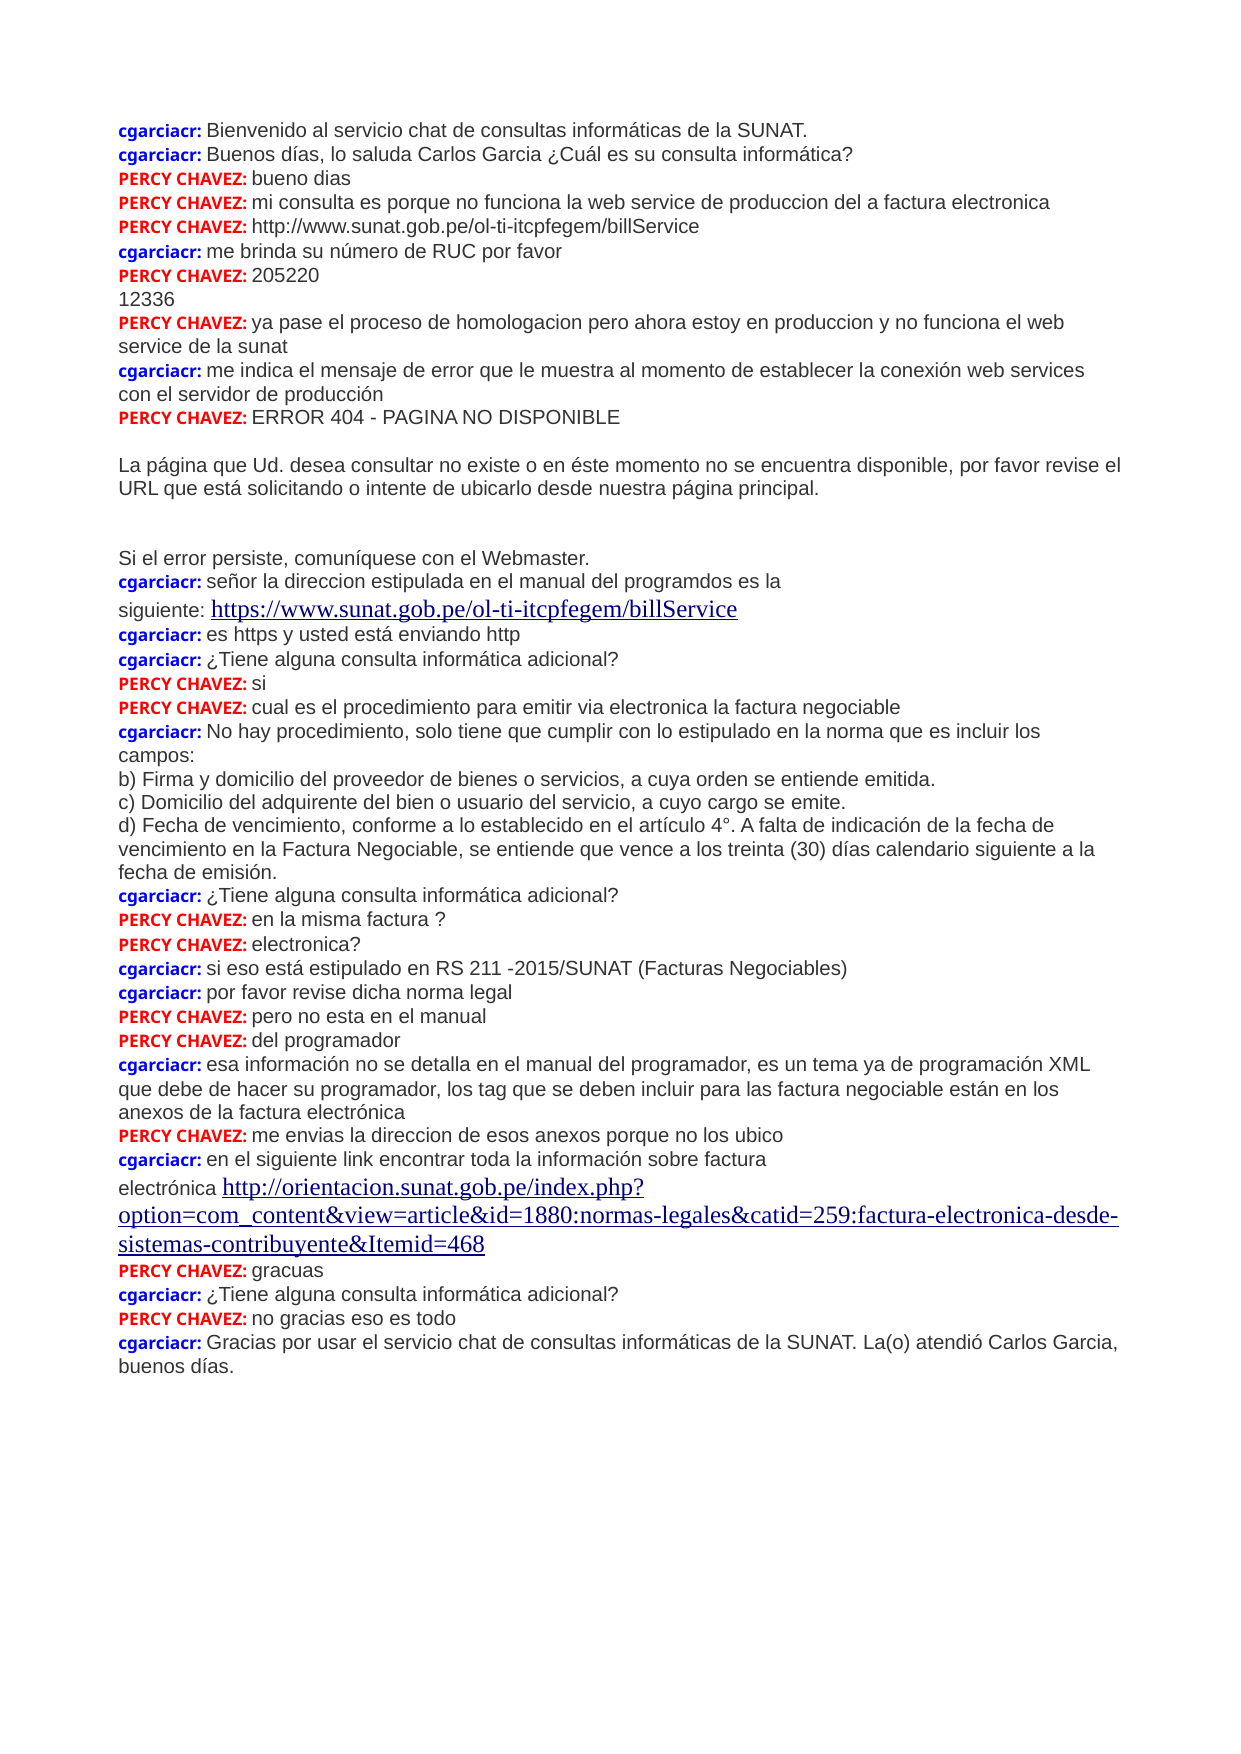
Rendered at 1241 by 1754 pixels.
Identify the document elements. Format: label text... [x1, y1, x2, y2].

text cgarciacr: por favor revise dicha norma legal [118, 980, 1122, 1004]
text PERCY CHAVEZ: 205220 12336 [118, 263, 1122, 311]
text cgarciacr: ¿Tiene alguna consulta informática adicional? [118, 883, 1122, 908]
text PERCY CHAVEZ: si [118, 671, 1122, 695]
text PERCY CHAVEZ: gracuas [118, 1258, 1122, 1282]
text PERCY CHAVEZ: ERROR 404 - PAGINA NO DISPONIBLE La página que Ud. desea consultar no existe o en éste momento no se encuentra disponible, por favor revise el URL que está solicitando o intente de ubicarlo desde nuestra página principal. Si el error persiste, comuníquese con el Webmaster. [118, 406, 1122, 570]
text cgarciacr: me indica el mensaje de error que le muestra al momento de establecer la conexión web services con el servidor de producción [118, 358, 1122, 406]
text cgarciacr: Buenos días, lo saluda Carlos Garcia ¿Cuál es su consulta informática? [118, 142, 1122, 166]
text PERCY CHAVEZ: mi consulta es porque no funciona la web service de produccion del a factura electronica [118, 191, 1122, 215]
text cgarciacr: Bienvenido al servicio chat de consultas informáticas de la SUNAT. [118, 118, 1122, 142]
text PERCY CHAVEZ: no gracias eso es todo [118, 1306, 1122, 1331]
text PERCY CHAVEZ: del programador [118, 1028, 1122, 1053]
text cgarciacr: ¿Tiene alguna consulta informática adicional? [118, 647, 1122, 671]
text PERCY CHAVEZ: en la misma factura ? [118, 908, 1122, 932]
text PERCY CHAVEZ: bueno dias [118, 166, 1122, 191]
text cgarciacr: en el siguiente link encontrar toda la información sobre factura electrónica http://orientacion.sunat.gob.pe/index.php?option=com_content&view=article&id=1880:normas-legales&catid=259:factura-electronica-desde-sistemas-contribuyente&Itemid=468 [118, 1148, 1122, 1258]
text cgarciacr: es https y usted está enviando http [118, 623, 1122, 647]
text PERCY CHAVEZ: me envias la direccion de esos anexos porque no los ubico [118, 1123, 1122, 1148]
text cgarciacr: me brinda su número de RUC por favor [118, 239, 1122, 263]
text cgarciacr: señor la direccion estipulada en el manual del programdos es la siguiente: https://www.sunat.gob.pe/ol-ti-itcpfegem/billService [118, 570, 1122, 623]
text cgarciacr: ¿Tiene alguna consulta informática adicional? [118, 1282, 1122, 1306]
text cgarciacr: No hay procedimiento, solo tiene que cumplir con lo estipulado en la norma que es incluir los campos: b) Firma y domicilio del proveedor de bienes o servicios, a cuya orden se entiende emitida. c) Domicilio del adquirente del bien o usuario del servicio, a cuyo cargo se emite. d) Fecha de vencimiento, conforme a lo establecido en el artículo 4°. A falta de indicación de la fecha de vencimiento en la Factura Negociable, se entiende que vence a los treinta (30) días calendario siguiente a la fecha de emisión. [118, 719, 1122, 883]
text PERCY CHAVEZ: http://www.sunat.gob.pe/ol-ti-itcpfegem/billService [118, 215, 1122, 239]
text PERCY CHAVEZ: cual es el procedimiento para emitir via electronica la factura negociable [118, 695, 1122, 719]
text PERCY CHAVEZ: electronica? [118, 932, 1122, 956]
text cgarciacr: esa información no se detalla en el manual del programador, es un tema ya de programación XML que debe de hacer su programador, los tag que se deben incluir para las factura negociable están en los anexos de la factura electrónica [118, 1053, 1122, 1123]
text cgarciacr: si eso está estipulado en RS 211 -2015/SUNAT (Facturas Negociables) [118, 956, 1122, 980]
text cgarciacr: Gracias por usar el servicio chat de consultas informáticas de la SUNAT. La(o) atendió Carlos Garcia, buenos días. [118, 1331, 1122, 1378]
text PERCY CHAVEZ: pero no esta en el manual [118, 1004, 1122, 1028]
text PERCY CHAVEZ: ya pase el proceso de homologacion pero ahora estoy en produccion y no funciona el web service de la sunat [118, 311, 1122, 358]
